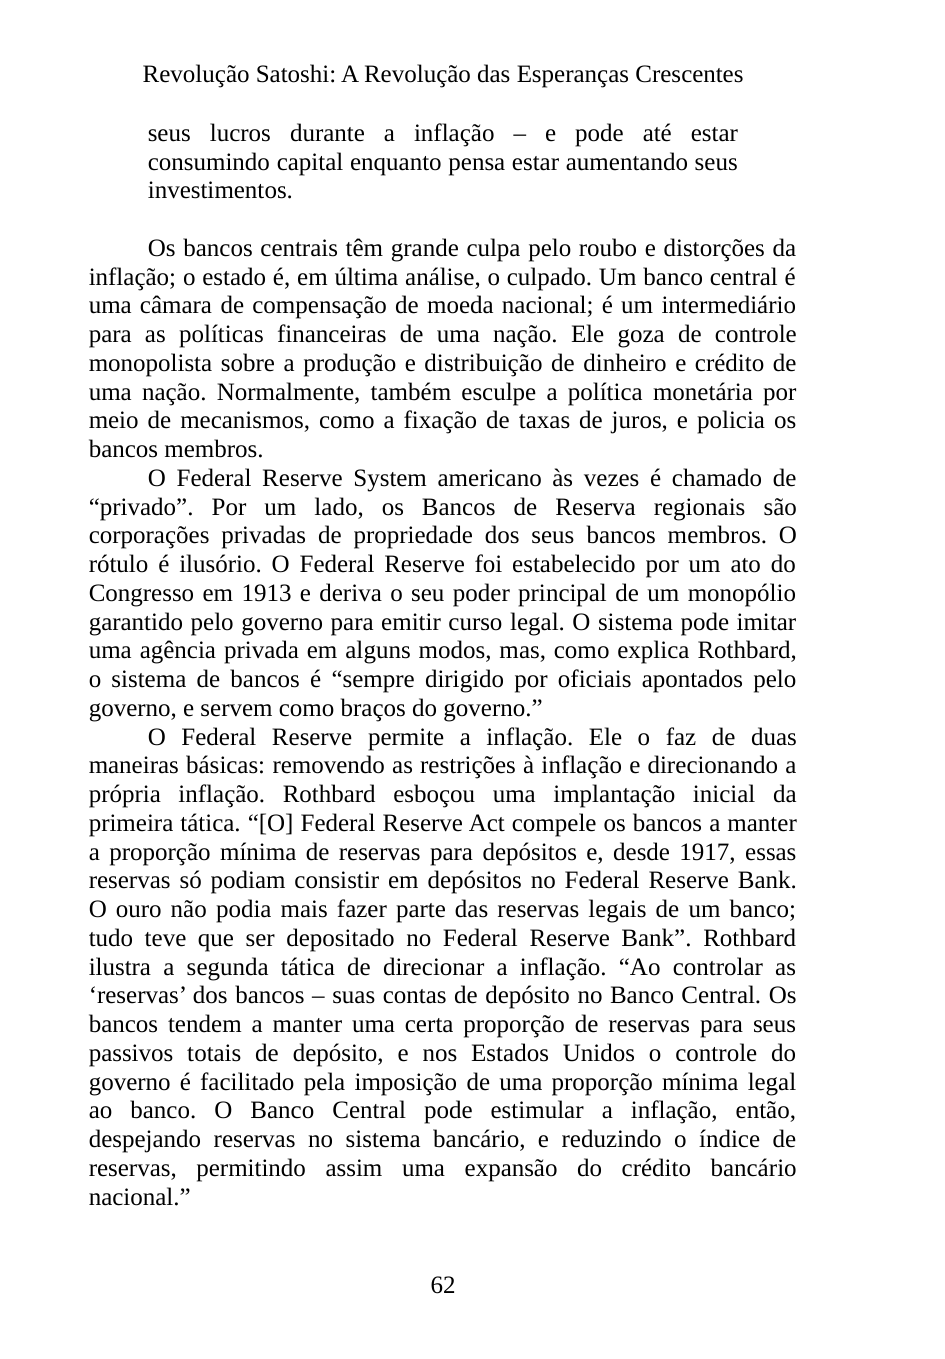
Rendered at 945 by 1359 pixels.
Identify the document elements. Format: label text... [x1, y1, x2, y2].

text O Federal Reserve System americano às vezes é chamado de “privado”. Por um lado, os Bancos de Reserva regionais são corporações privadas de propriedade dos seus bancos membros. O rótulo é ilusório. O Federal Reserve foi estabelecido por um ato do Congresso em 1913 e deriva o seu poder principal de um monopólio garantido pelo governo para emitir curso legal. O sistema pode imitar uma agência privada em alguns modos, mas, como explica Rothbard, o sistema de bancos é “sempre dirigido por oficiais apontados pelo governo, e servem como braços do governo.” [88, 463, 797, 722]
text Os bancos centrais têm grande culpa pelo roubo e distorções da inflação; o estado é, em última análise, o culpado. Um banco central é uma câmara de compensação de moeda nacional; é um intermediário para as políticas financeiras de uma nação. Ele goza de controle monopolista sobre a produção e distribuição de dinheiro e crédito de uma nação. Normalmente, também esculpe a política monetária por meio de mecanismos, como a fixação de taxas de juros, e policia os bancos membros. [88, 233, 797, 463]
text seus lucros durante a inflação – e pode até estar consumindo capital enquanto pensa estar aumentando seus investimentos. [148, 118, 738, 204]
text O Federal Reserve permite a inflação. Ele o faz de duas maneiras básicas: removendo as restrições à inflação e direcionando a própria inflação. Rothbard esboçou uma implantação inicial da primeira tática. “[O] Federal Reserve Act compele os bancos a manter a proporção mínima de reservas para depósitos e, desde 1917, essas reservas só podiam consistir em depósitos no Federal Reserve Bank. O ouro não podia mais fazer parte das reservas legais de um banco; tudo teve que ser depositado no Federal Reserve Bank”. Rothbard ilustra a segunda tática de direcionar a inflação. “Ao controlar as ‘reservas’ dos bancos – suas contas de depósito no Banco Central. Os bancos tendem a manter uma certa proporção de reservas para seus passivos totais de depósito, e nos Estados Unidos o controle do governo é facilitado pela imposição de uma proporção mínima legal ao banco. O Banco Central pode estimular a inflação, então, despejando reservas no sistema bancário, e reduzindo o índice de reservas, permitindo assim uma expansão do crédito bancário nacional.” [88, 722, 797, 1211]
